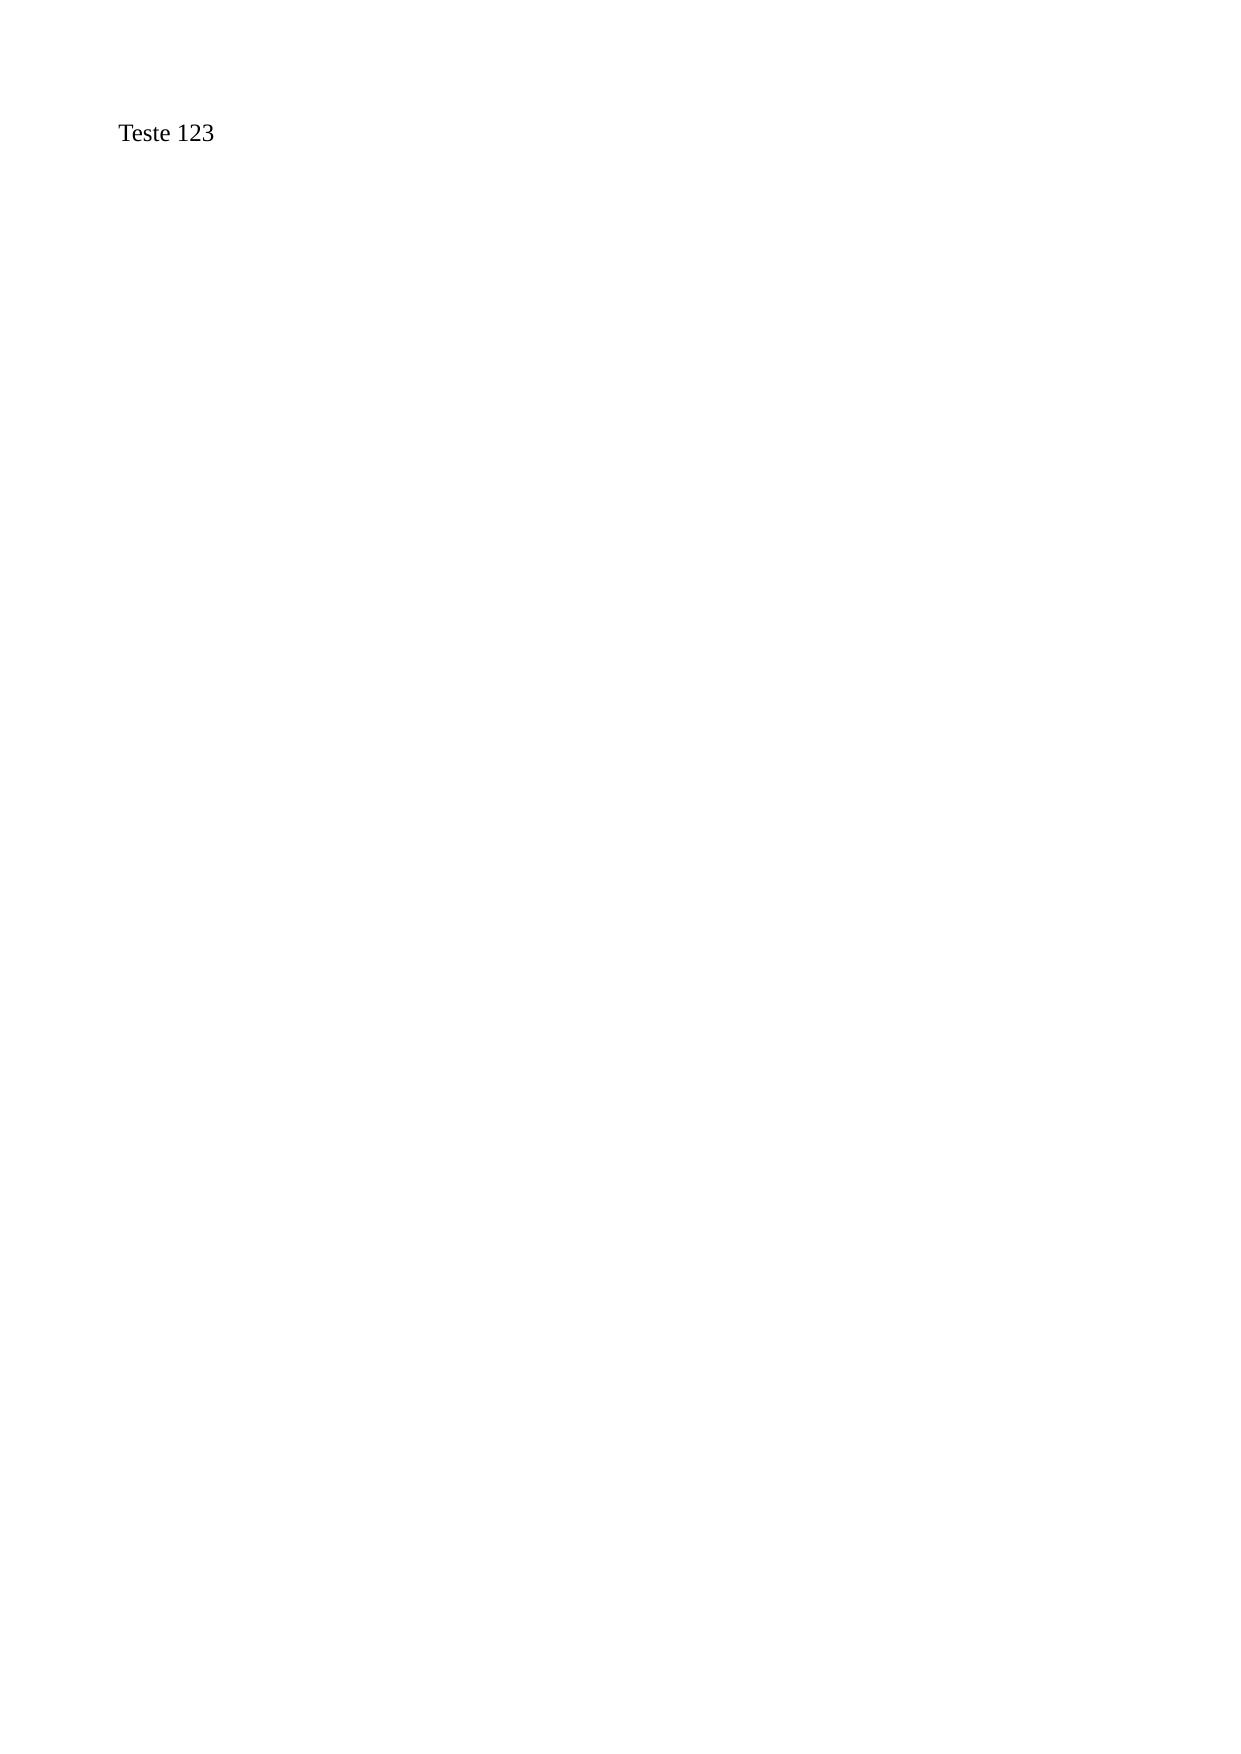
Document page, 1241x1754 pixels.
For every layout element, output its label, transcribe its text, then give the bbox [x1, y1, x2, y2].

text Teste 123 [118, 118, 1122, 147]
